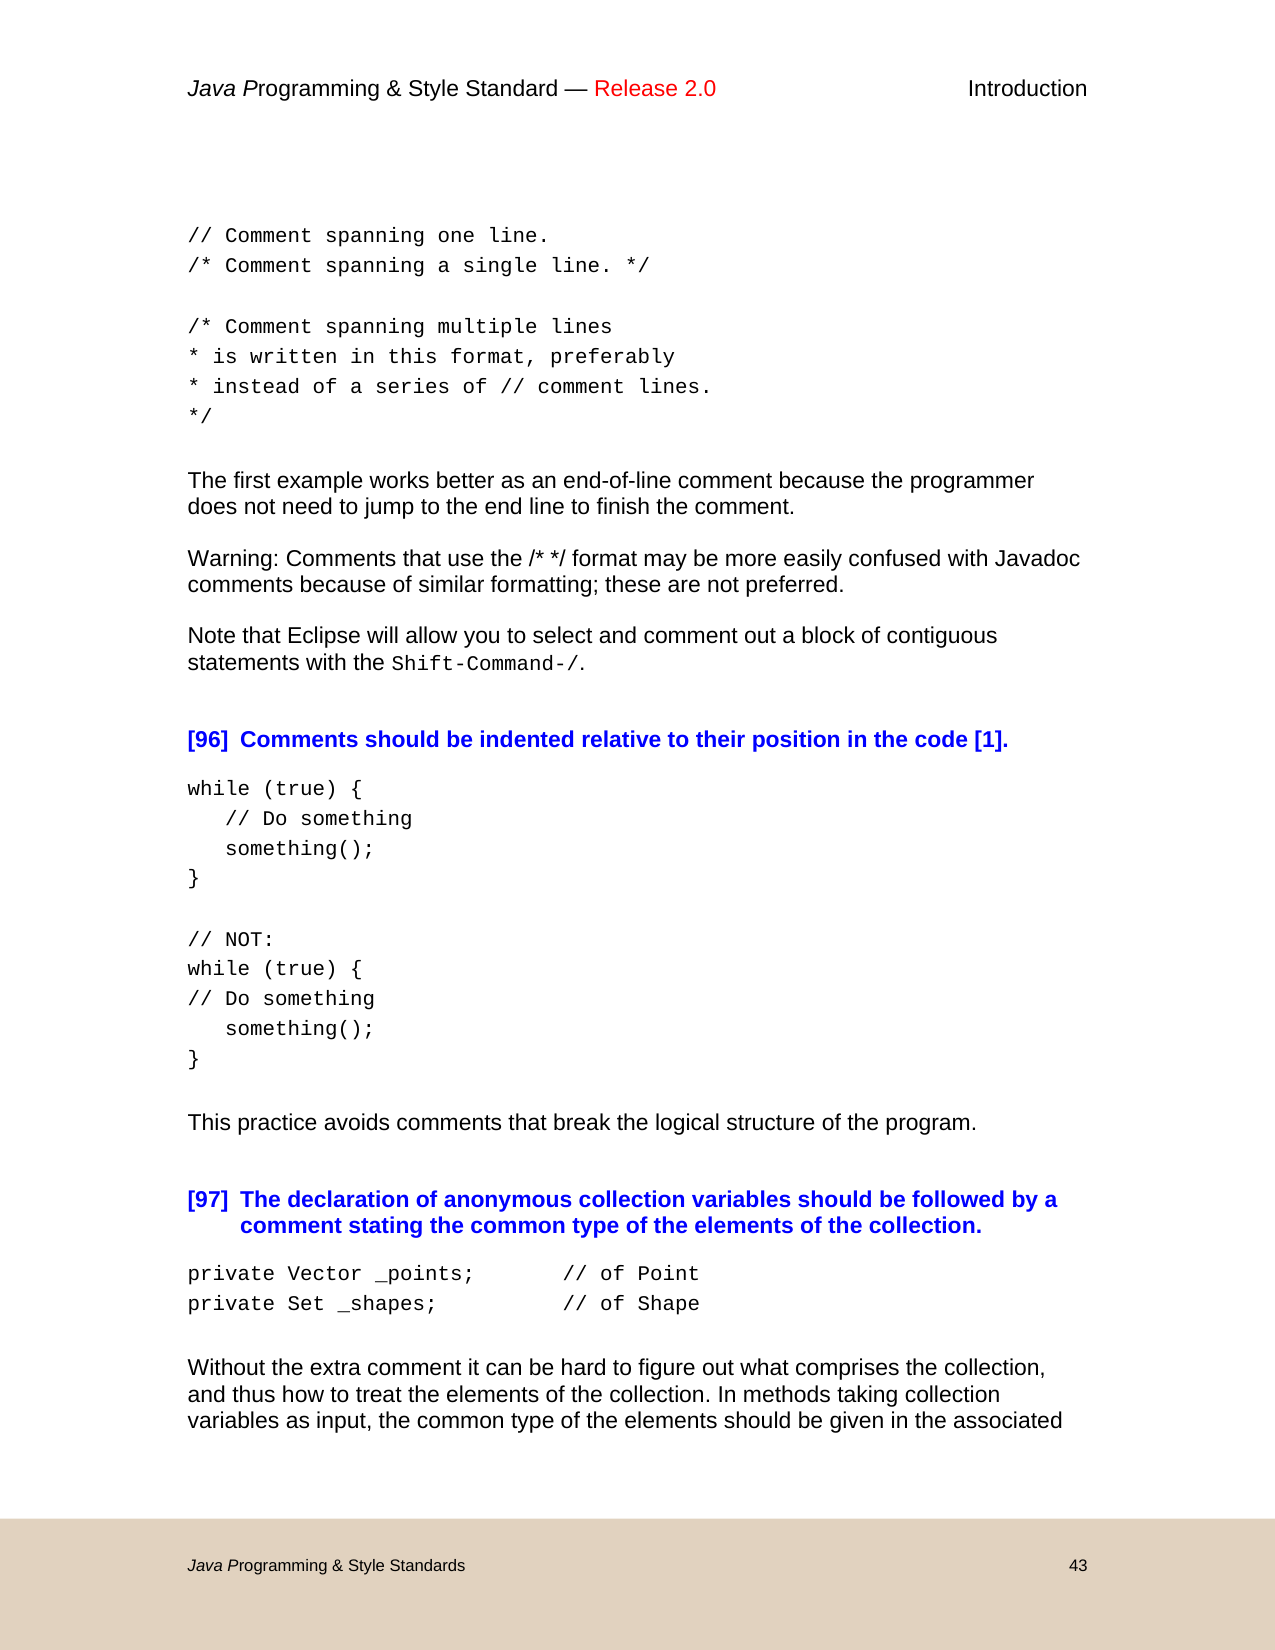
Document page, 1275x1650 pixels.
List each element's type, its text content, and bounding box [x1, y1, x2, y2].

text The first example works better as an end-of-line comment because the programmer does not need to jump to the end line to finish the comment. [187, 467, 1087, 519]
text * instead of a series of // comment lines. [187, 376, 1087, 399]
text } [187, 867, 1087, 891]
list Comments should be indented relative to their position in the code [1]. [187, 726, 1087, 753]
text /* Comment spanning multiple lines [187, 316, 1087, 340]
text // NOT: [187, 928, 1087, 952]
text something(); [187, 837, 1087, 861]
text Note that Eclipse will allow you to select and comment out a block of contiguous statements with the Shift-Command-/. [187, 622, 1087, 676]
text // Do something [187, 808, 1087, 831]
text */ [187, 406, 1087, 429]
text // Comment spanning one line. [187, 225, 1087, 249]
text Without the extra comment it can be hard to figure out what comprises the collection, and thus how to treat the elements of the collection. In methods taking collection variables as input, the common type of the elements should be given in the associated [187, 1354, 1087, 1433]
text * is written in this format, preferably [187, 346, 1087, 369]
text something(); [187, 1018, 1087, 1042]
text /* Comment spanning a single line. */ [187, 255, 1087, 278]
text private Set _shapes; // of Shape [187, 1293, 1087, 1317]
text } [187, 1048, 1087, 1072]
list The declaration of anonymous collection variables should be followed by a comment stating the common type of the elements of the collection. [187, 1186, 1087, 1238]
text while (true) { [187, 778, 1087, 801]
text private Vector _points; // of Point [187, 1263, 1087, 1287]
text while (true) { [187, 958, 1087, 982]
text This practice avoids comments that break the logical structure of the program. [187, 1109, 1087, 1136]
text Warning: Comments that use the /* */ format may be more easily confused with Javadoc comments because of similar formatting; these are not preferred. [187, 544, 1087, 597]
text // Do something [187, 988, 1087, 1012]
